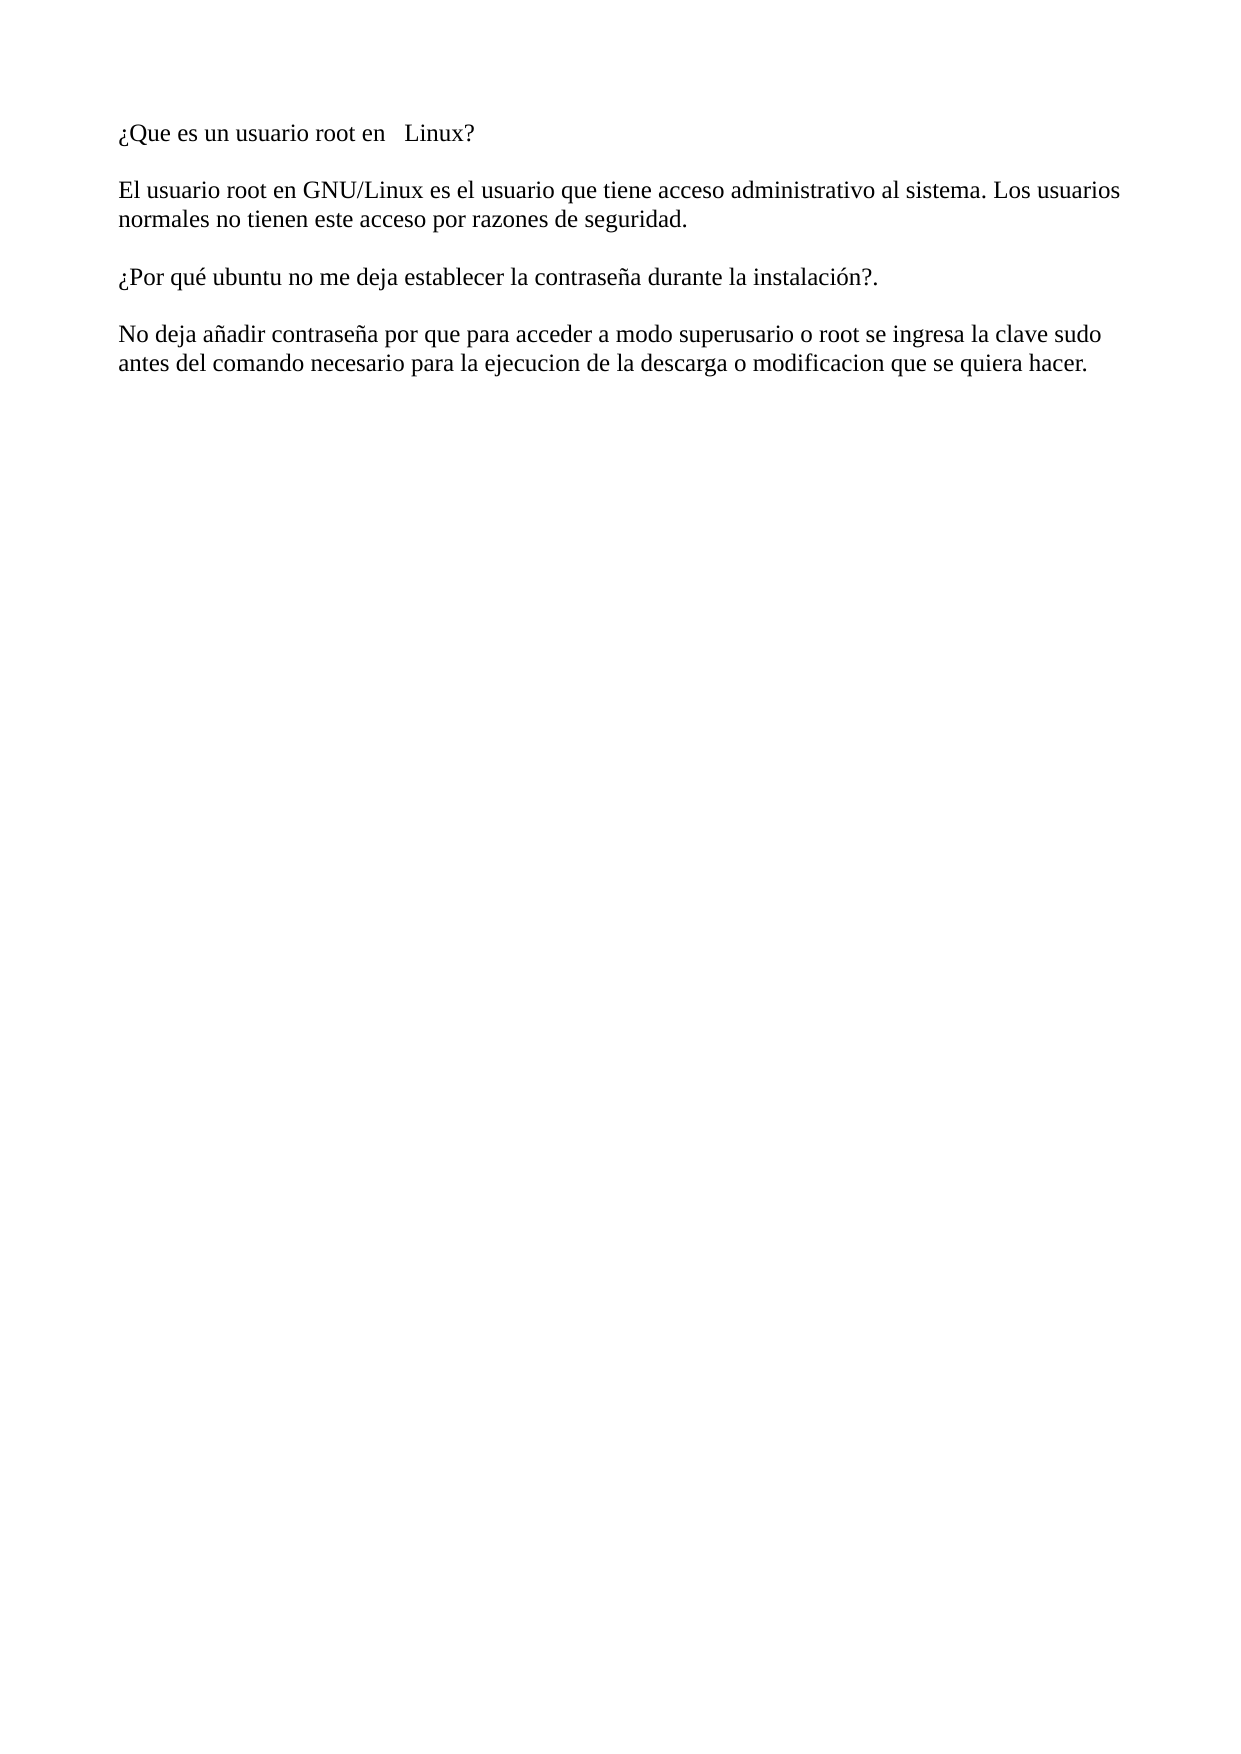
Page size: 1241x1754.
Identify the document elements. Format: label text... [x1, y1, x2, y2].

text No deja añadir contraseña por que para acceder a modo superusario o root se ingresa la clave sudo antes del comando necesario para la ejecucion de la descarga o modificacion que se quiera hacer. [118, 319, 1122, 377]
text ¿Que es un usuario root en Linux? [118, 118, 1122, 147]
text El usuario root en GNU/Linux es el usuario que tiene acceso administrativo al sistema. Los usuarios normales no tienen este acceso por razones de seguridad. [118, 176, 1122, 233]
text ¿Por qué ubuntu no me deja establecer la contraseña durante la instalación?. [118, 262, 1122, 291]
